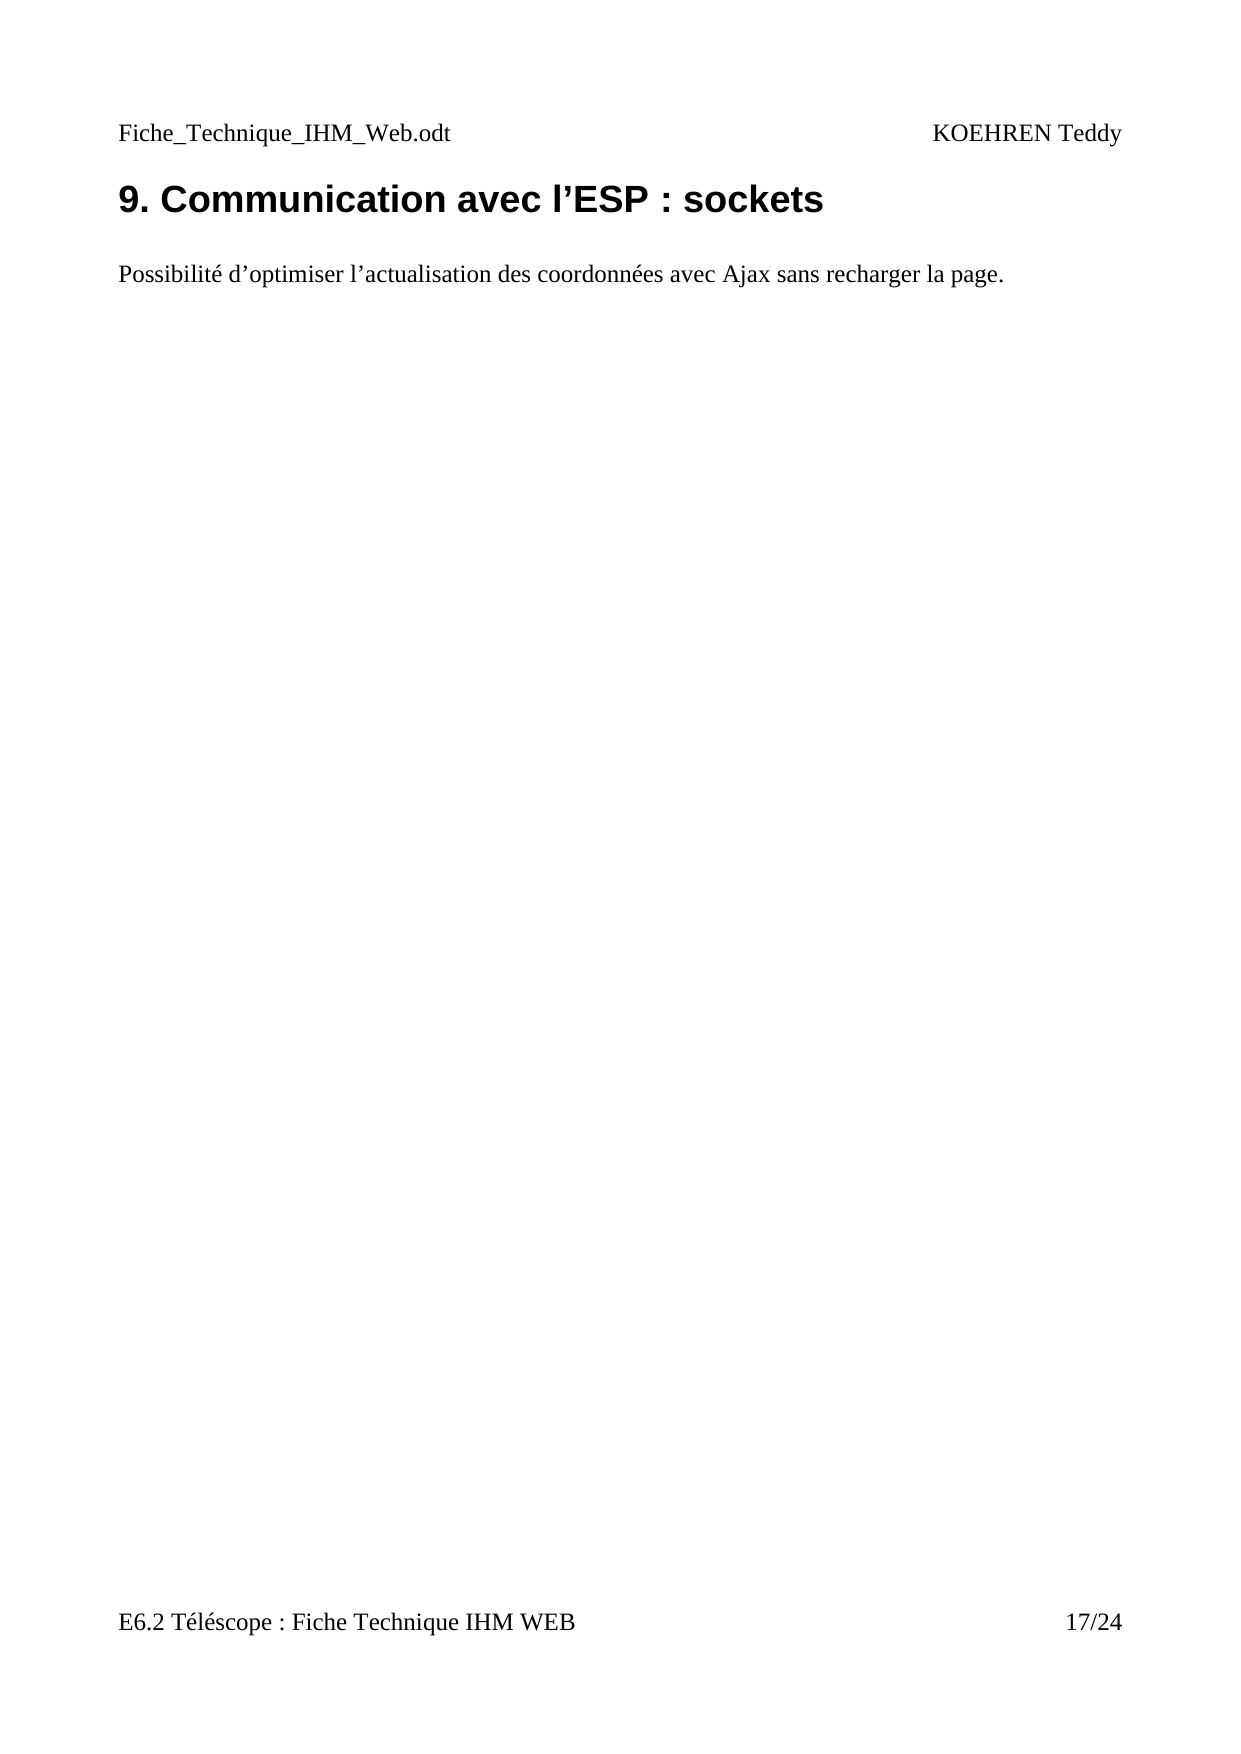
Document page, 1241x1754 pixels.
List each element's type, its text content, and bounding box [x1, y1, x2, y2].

text Possibilité d’optimiser l’actualisation des coordonnées avec Ajax sans recharger la page. [118, 259, 1122, 288]
subtitle 9. Communication avec l’ESP : sockets [118, 176, 1122, 220]
